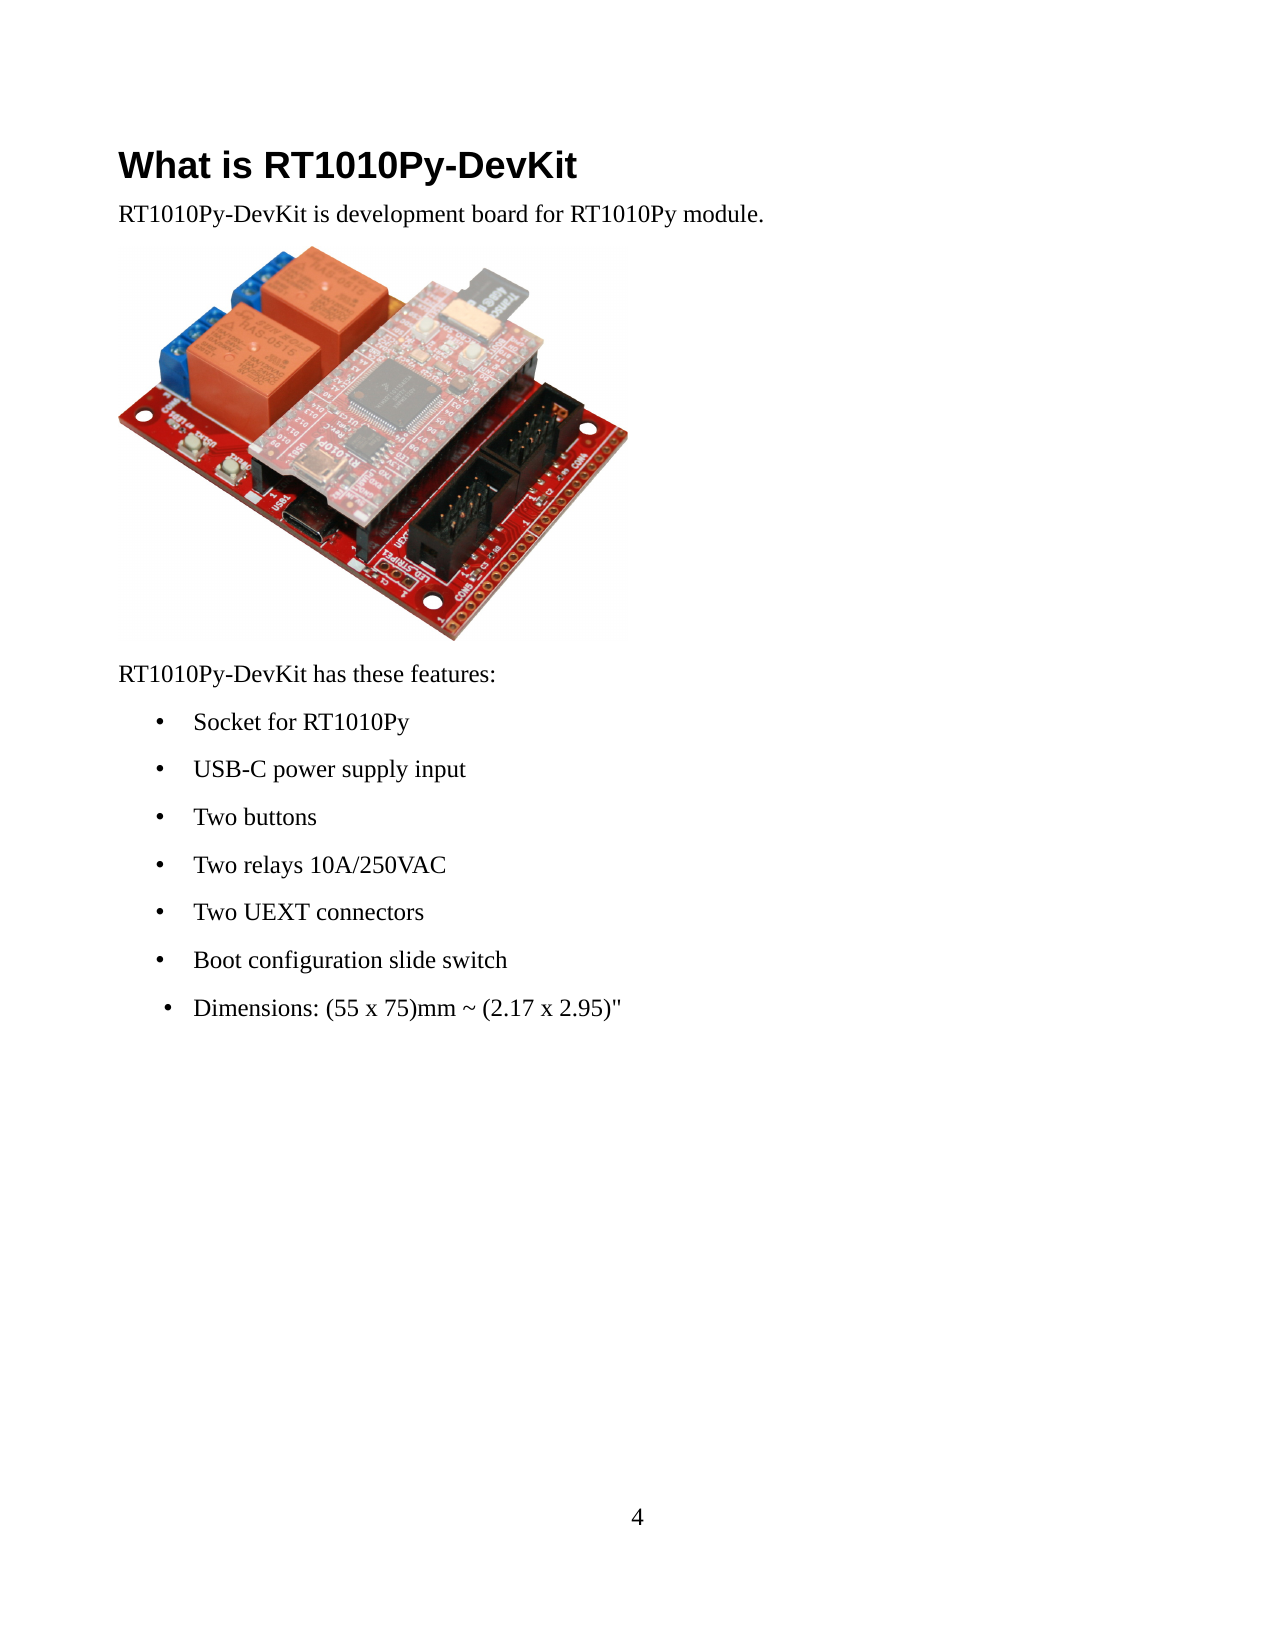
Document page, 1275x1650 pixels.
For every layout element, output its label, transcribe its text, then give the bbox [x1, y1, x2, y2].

list Socket for RT1010Py [156, 707, 1157, 736]
list Two relays 10A/250VAC [156, 850, 1157, 878]
text RT1010Py-DevKit is development board for RT1010Py module. [118, 199, 1157, 228]
list Two buttons [156, 802, 1157, 831]
subtitle What is RT1010Py-DevKit [118, 143, 1157, 187]
list Boot configuration slide switch [156, 945, 1157, 974]
list USB-C power supply input [156, 754, 1157, 783]
list Two UEXT connectors [156, 897, 1157, 926]
list Dimensions: (55 x 75)mm ~ (2.17 x 2.95)" [164, 993, 1157, 1021]
picture [118, 246, 628, 641]
text RT1010Py-DevKit has these features: [118, 659, 1157, 688]
